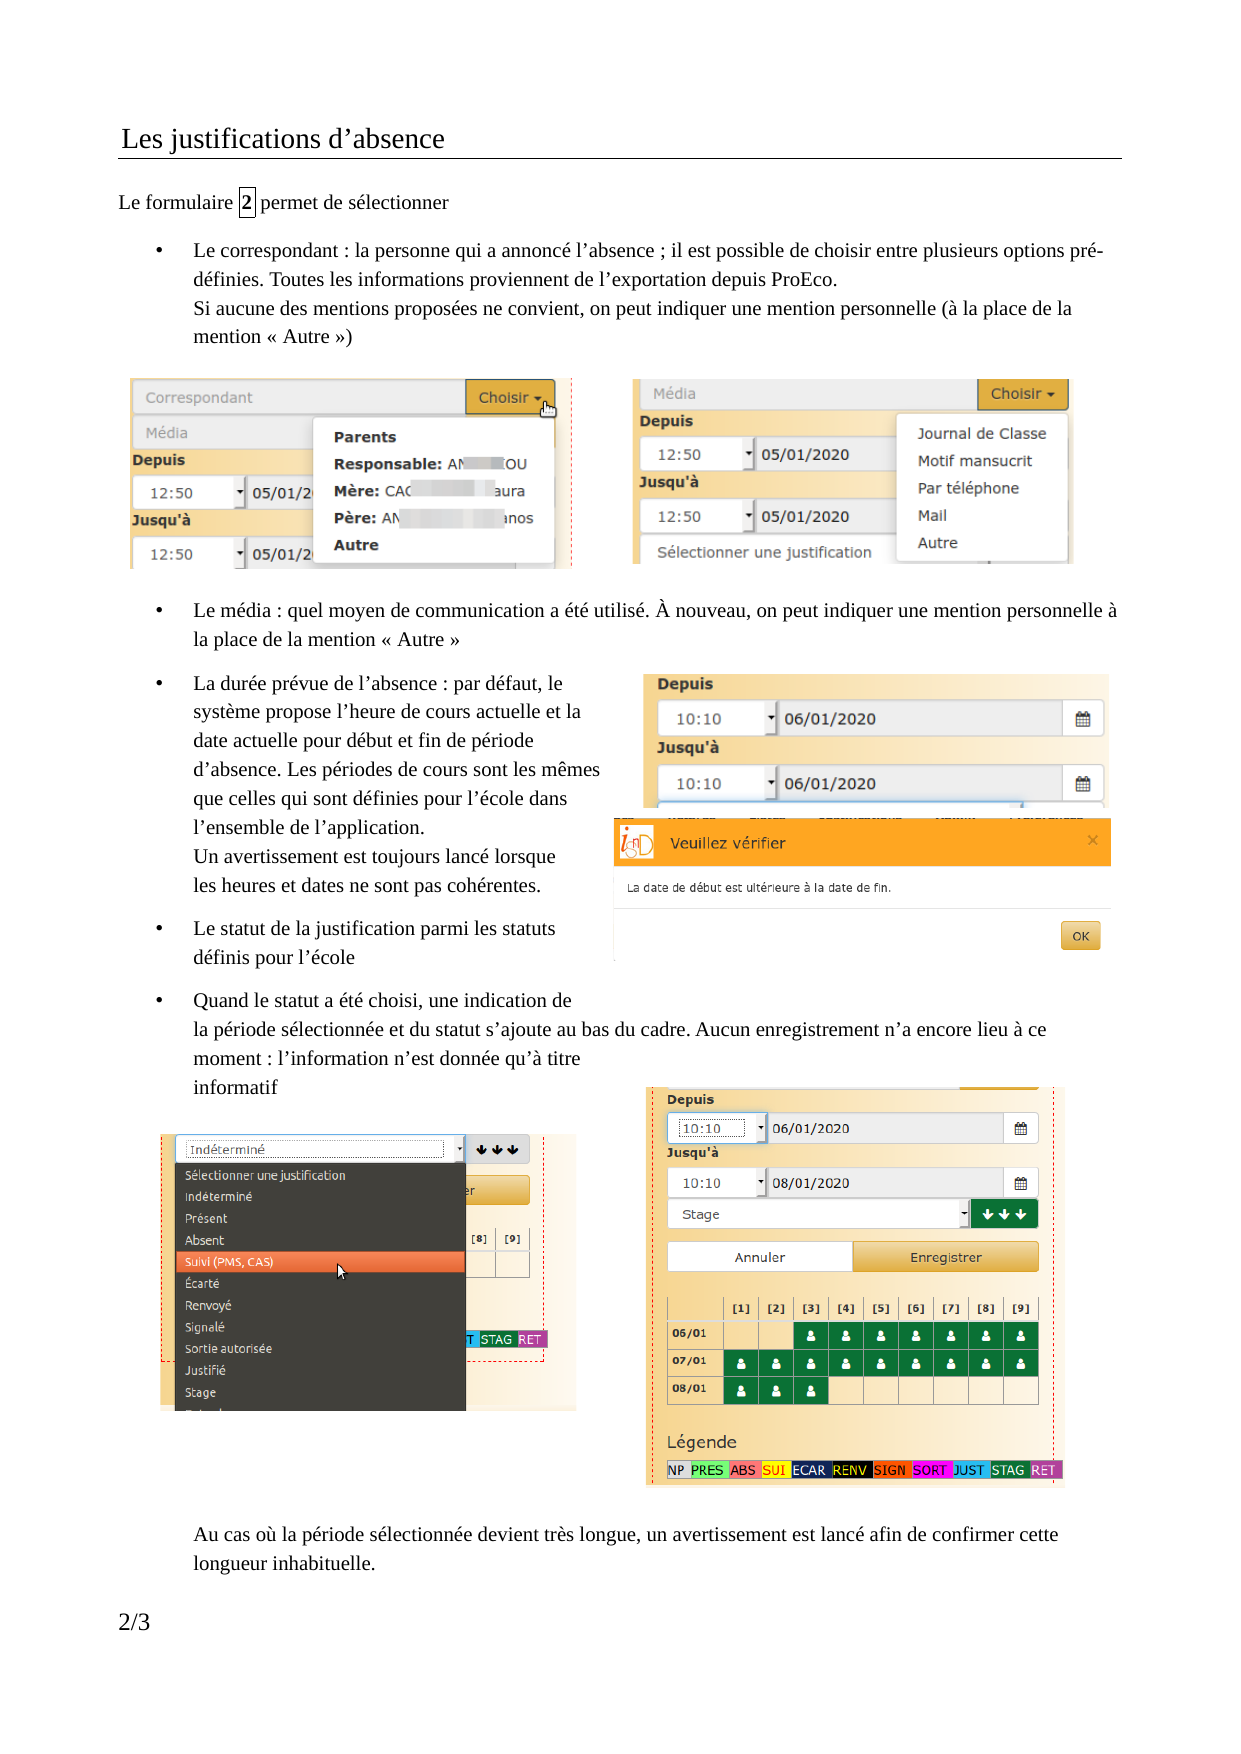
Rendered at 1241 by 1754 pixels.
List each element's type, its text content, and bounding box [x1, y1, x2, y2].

list Le média : quel moyen de communication a été utilisé. À nouveau, on peut indiquer une mention personnelle à la place de la mention « Autre » [156, 411, 1122, 651]
list Le statut de la justification parmi les statuts définis pour l’école [156, 916, 1122, 969]
picture [643, 674, 1110, 808]
list Le correspondant : la personne qui a annoncé l’absence ; il est possible de choisir entre plusieurs options pré-définies. Toutes les informations proviennent de l’exportation depuis ProEco. Si aucune des mentions proposées ne convient, on peut indiquer une mention personnelle (à la place de la mention « Autre ») [156, 238, 1122, 348]
picture [632, 379, 1074, 564]
picture [645, 1087, 1066, 1488]
picture [130, 378, 572, 569]
text permet de sélectionner [256, 187, 1122, 217]
list La durée prévue de l’absence : par défaut, le système propose l’heure de cours actuelle et la date actuelle pour début et fin de période d’absence. Les périodes de cours sont les mêmes que celles qui sont définies pour l’école dans l’ensemble de l’application. Un avertissement est toujours lancé lorsque les heures et dates ne sont pas cohérentes. [156, 671, 1122, 897]
text Le formulaire [118, 187, 239, 217]
picture [613, 818, 1111, 961]
list Quand le statut a été choisi, une indication de la période sélectionnée et du statut s’ajoute au bas du cadre. Aucun enregistrement n’a encore lieu à ce moment : l’information n’est donnée qu’à titre informatif Au cas où la période sélectionnée devient très longue, un avertissement est lancé afin de confirmer cette longueur inhabituelle. [156, 988, 1122, 1575]
text 2 [240, 188, 255, 217]
picture [160, 1134, 577, 1411]
